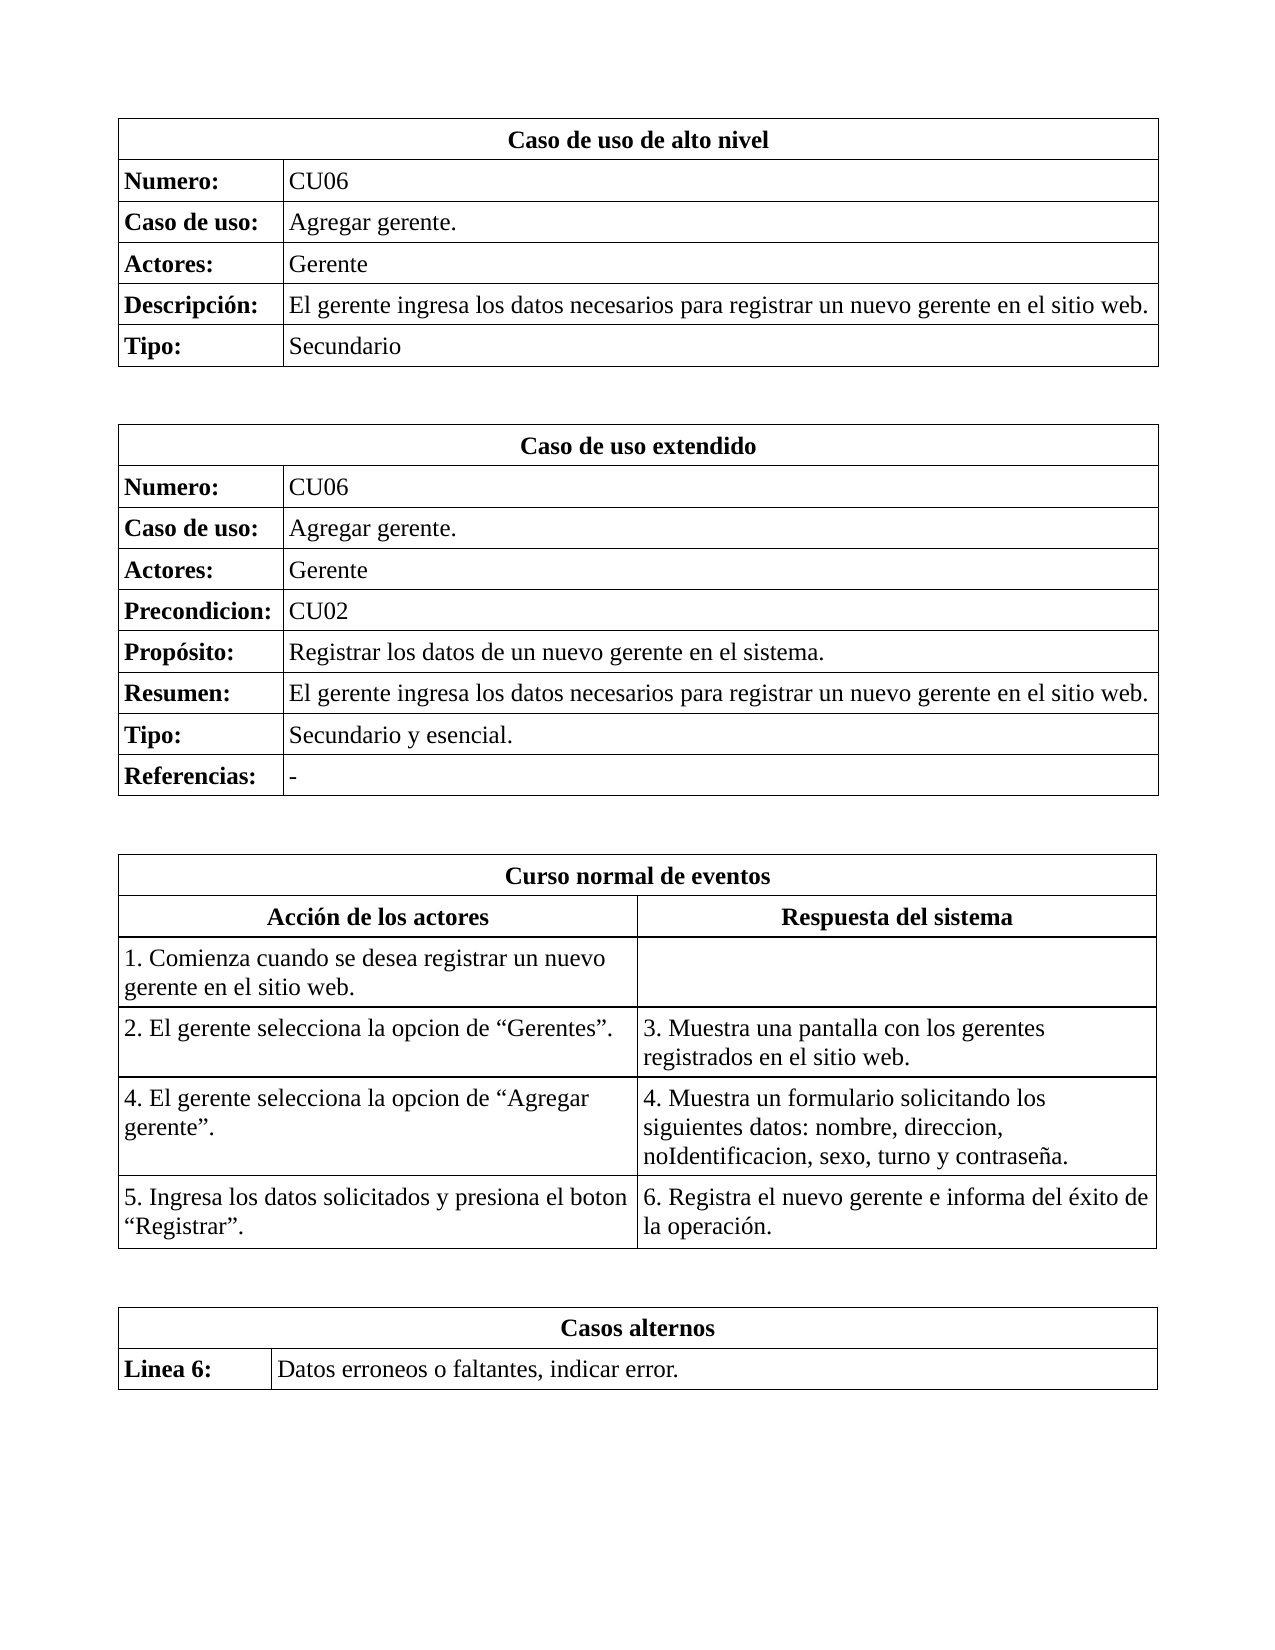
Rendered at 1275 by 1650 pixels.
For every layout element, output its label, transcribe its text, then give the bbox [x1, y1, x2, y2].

table_cell [638, 938, 1156, 1006]
table_cell Caso de uso: [119, 508, 283, 548]
table_cell Numero: [119, 466, 283, 507]
table_cell 1. Comienza cuando se desea registrar un nuevo gerente en el sitio web. [119, 938, 637, 1006]
table_cell Tipo: [119, 325, 283, 366]
table_cell Registrar los datos de un nuevo gerente en el sistema. [284, 631, 1158, 672]
table_cell Referencias: [119, 755, 283, 795]
table_header Caso de uso extendido [119, 425, 1158, 465]
table_cell Descripción: [119, 284, 283, 324]
table_cell Agregar gerente. [284, 508, 1158, 548]
table_header Caso de uso de alto nivel [119, 119, 1158, 159]
table_cell Gerente [284, 549, 1158, 589]
table_cell Respuesta del sistema [638, 896, 1156, 936]
table_cell 5. Ingresa los datos solicitados y presiona el boton “Registrar”. [119, 1176, 637, 1248]
table_cell Actores: [119, 243, 283, 283]
table_cell CU06 [284, 466, 1158, 507]
table_cell Precondicion: [119, 590, 283, 630]
table_cell 2. El gerente selecciona la opcion de “Gerentes”. [119, 1008, 637, 1076]
table_cell Resumen: [119, 673, 283, 713]
table_cell CU06 [284, 160, 1158, 201]
table_cell Actores: [119, 549, 283, 589]
table_cell Linea 6: [119, 1349, 271, 1389]
table_cell CU02 [284, 590, 1158, 630]
table_cell Agregar gerente. [284, 202, 1158, 242]
table_cell Secundario [284, 325, 1158, 366]
table_cell 4. El gerente selecciona la opcion de “Agregar gerente”. [119, 1078, 637, 1175]
table_cell Numero: [119, 160, 283, 201]
table_cell El gerente ingresa los datos necesarios para registrar un nuevo gerente en el sitio web. [284, 284, 1158, 324]
table_cell Tipo: [119, 714, 283, 754]
table_cell - [284, 755, 1158, 795]
table_cell Datos erroneos o faltantes, indicar error. [272, 1349, 1157, 1389]
table_cell 6. Registra el nuevo gerente e informa del éxito de la operación. [638, 1176, 1156, 1248]
table_cell Secundario y esencial. [284, 714, 1158, 754]
table_header Casos alternos [119, 1308, 1157, 1348]
table_cell El gerente ingresa los datos necesarios para registrar un nuevo gerente en el sitio web. [284, 673, 1158, 713]
table_cell 3. Muestra una pantalla con los gerentes registrados en el sitio web. [638, 1008, 1156, 1076]
table_cell Propósito: [119, 631, 283, 672]
table_cell 4. Muestra un formulario solicitando los siguientes datos: nombre, direccion, noIdentificacion, sexo, turno y contraseña. [638, 1078, 1156, 1175]
table_cell Caso de uso: [119, 202, 283, 242]
table_header Curso normal de eventos [119, 855, 1156, 895]
table_cell Gerente [284, 243, 1158, 283]
table_cell Acción de los actores [119, 896, 637, 936]
